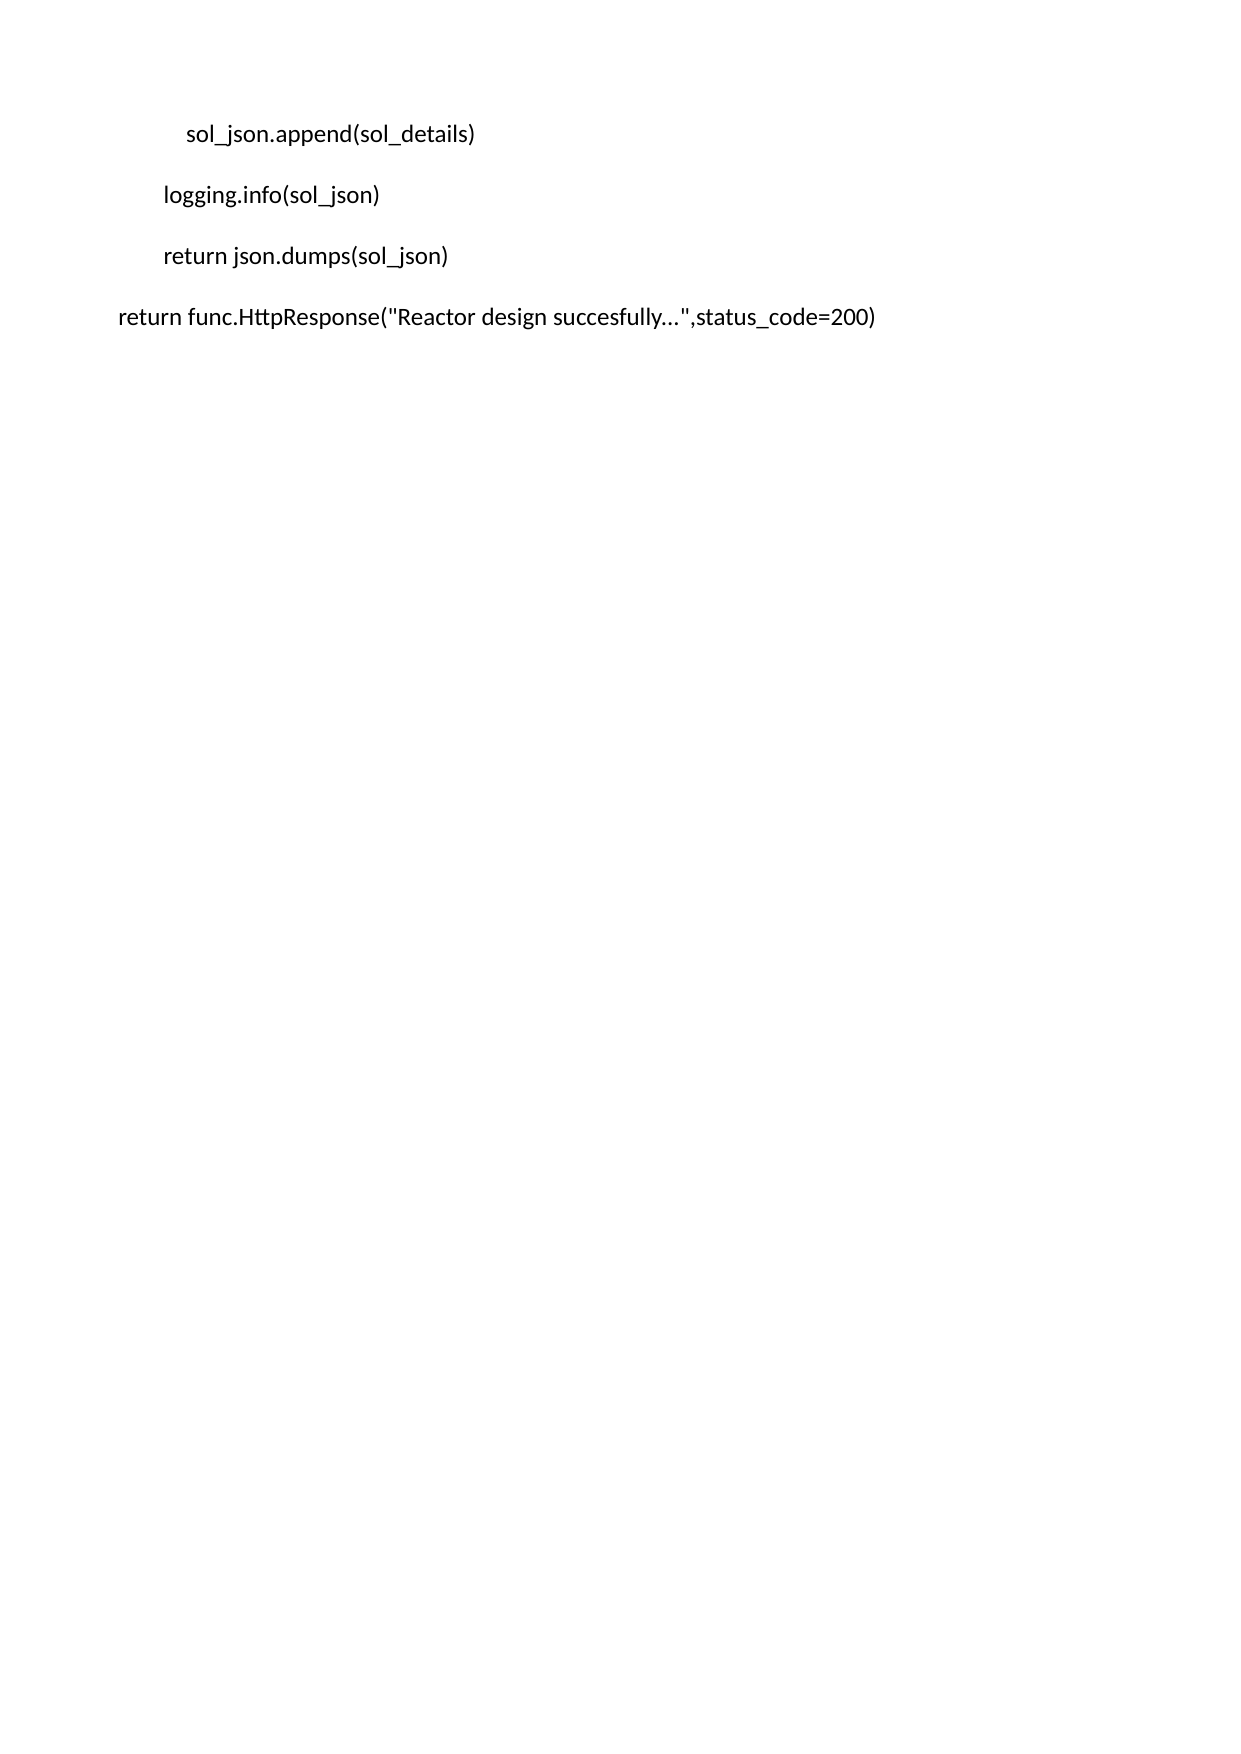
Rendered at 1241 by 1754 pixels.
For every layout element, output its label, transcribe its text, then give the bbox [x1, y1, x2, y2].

text sol_json.append(sol_details) [118, 118, 1122, 149]
text logging.info(sol_json) [118, 179, 1122, 210]
text return func.HttpResponse("Reactor design succesfully...",status_code=200) [118, 301, 1122, 332]
text return json.dumps(sol_json) [118, 240, 1122, 271]
